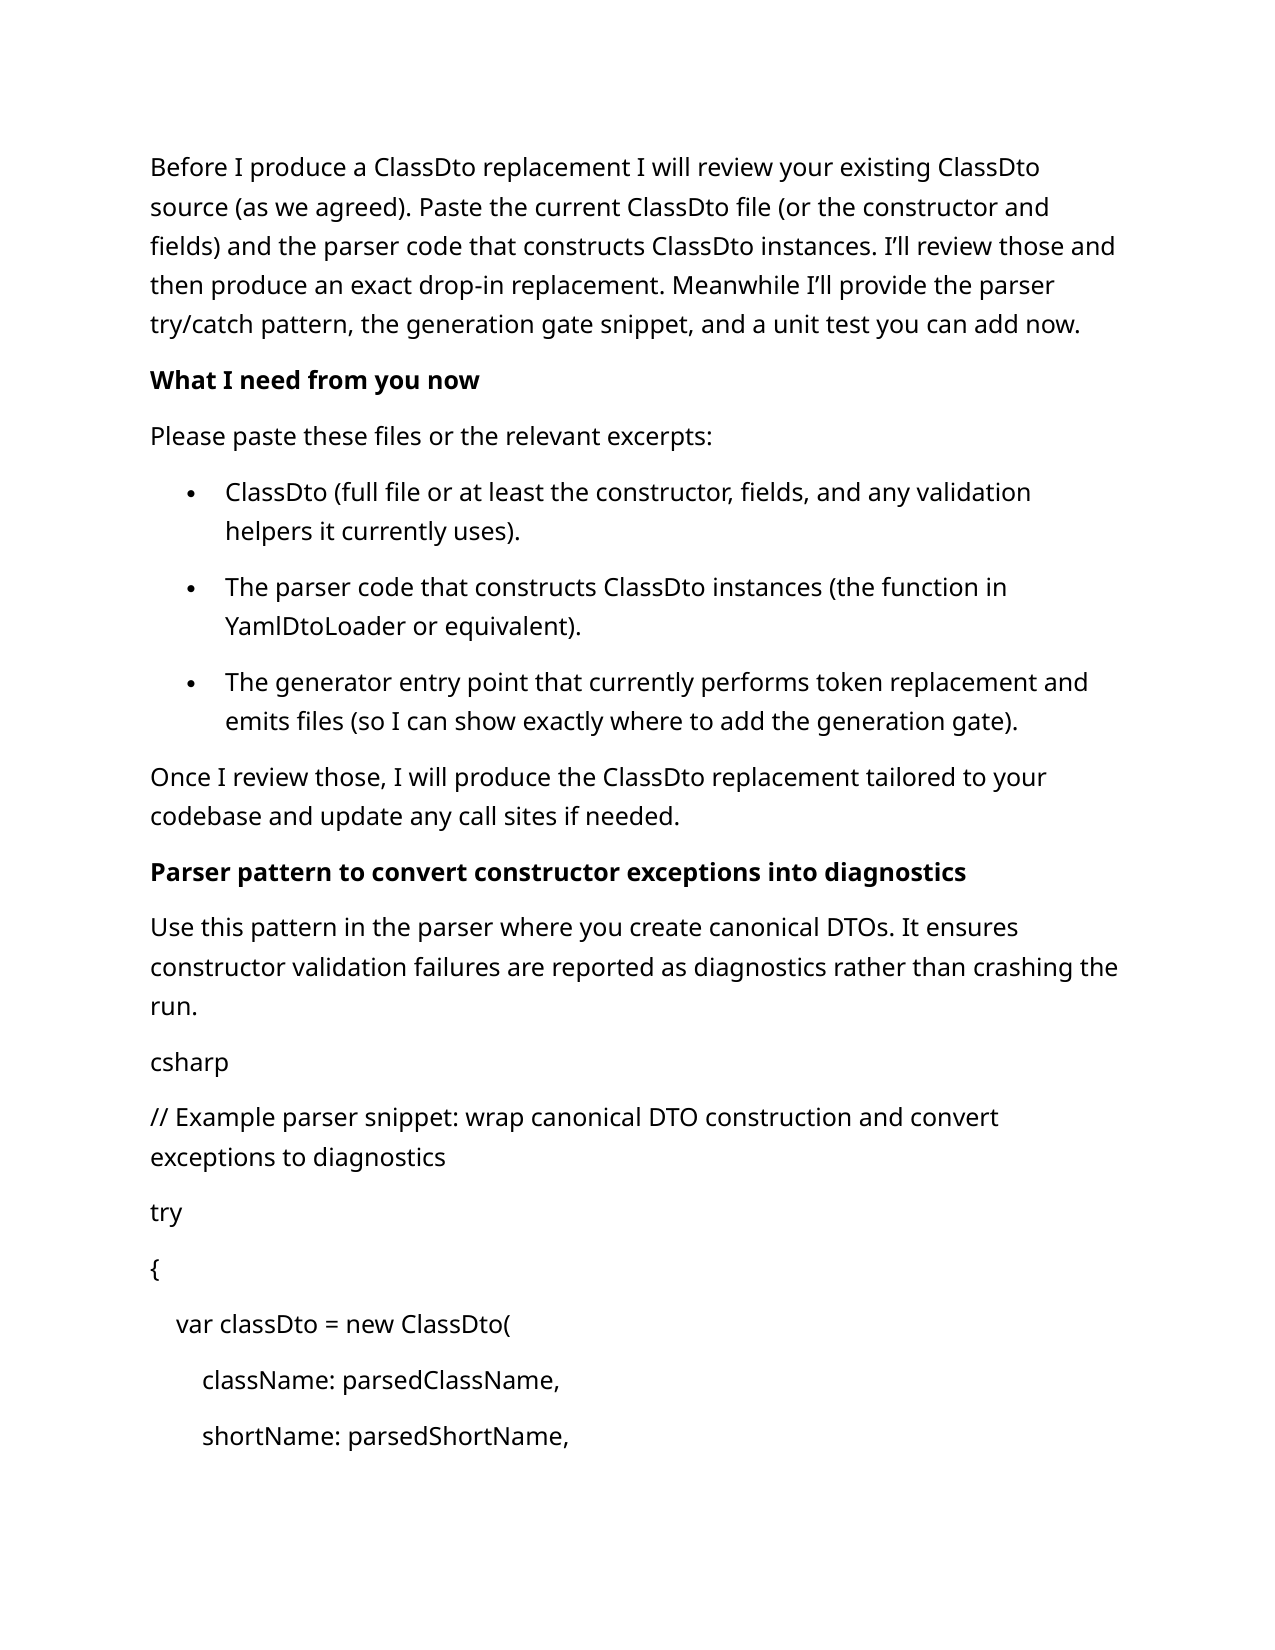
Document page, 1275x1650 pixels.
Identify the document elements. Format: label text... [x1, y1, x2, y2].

list The parser code that constructs ClassDto instances (the function in YamlDtoLoader or equivalent). [187, 569, 1125, 642]
text className: parsedClassName, [150, 1362, 1125, 1397]
text Use this pattern in the parser where you create canonical DTOs. It ensures constructor validation failures are reported as diagnostics rather than crashing the run. [150, 910, 1125, 1022]
text Before I produce a ClassDto replacement I will review your existing ClassDto source (as we agreed). Paste the current ClassDto file (or the constructor and fields) and the parser code that constructs ClassDto instances. I’ll review those and then produce an exact drop‑in replacement. Meanwhile I’ll provide the parser try/catch pattern, the generation gate snippet, and a unit test you can add now. [150, 150, 1125, 341]
text shortName: parsedShortName, [150, 1418, 1125, 1452]
text var classDto = new ClassDto( [150, 1307, 1125, 1341]
text What I need from you now [150, 362, 1125, 397]
text Parser pattern to convert constructor exceptions into diagnostics [150, 854, 1125, 888]
list The generator entry point that currently performs token replacement and emits files (so I can show exactly where to add the generation gate). [187, 664, 1125, 737]
text csharp [150, 1044, 1125, 1078]
list ClassDto (full file or at least the constructor, fields, and any validation helpers it currently uses). [187, 474, 1125, 547]
text // Example parser snippet: wrap canonical DTO construction and convert exceptions to diagnostics [150, 1100, 1125, 1173]
text Once I review those, I will produce the ClassDto replacement tailored to your codebase and update any call sites if needed. [150, 759, 1125, 832]
text { [150, 1251, 1125, 1285]
text Please paste these files or the relevant excerpts: [150, 418, 1125, 452]
text try [150, 1195, 1125, 1229]
